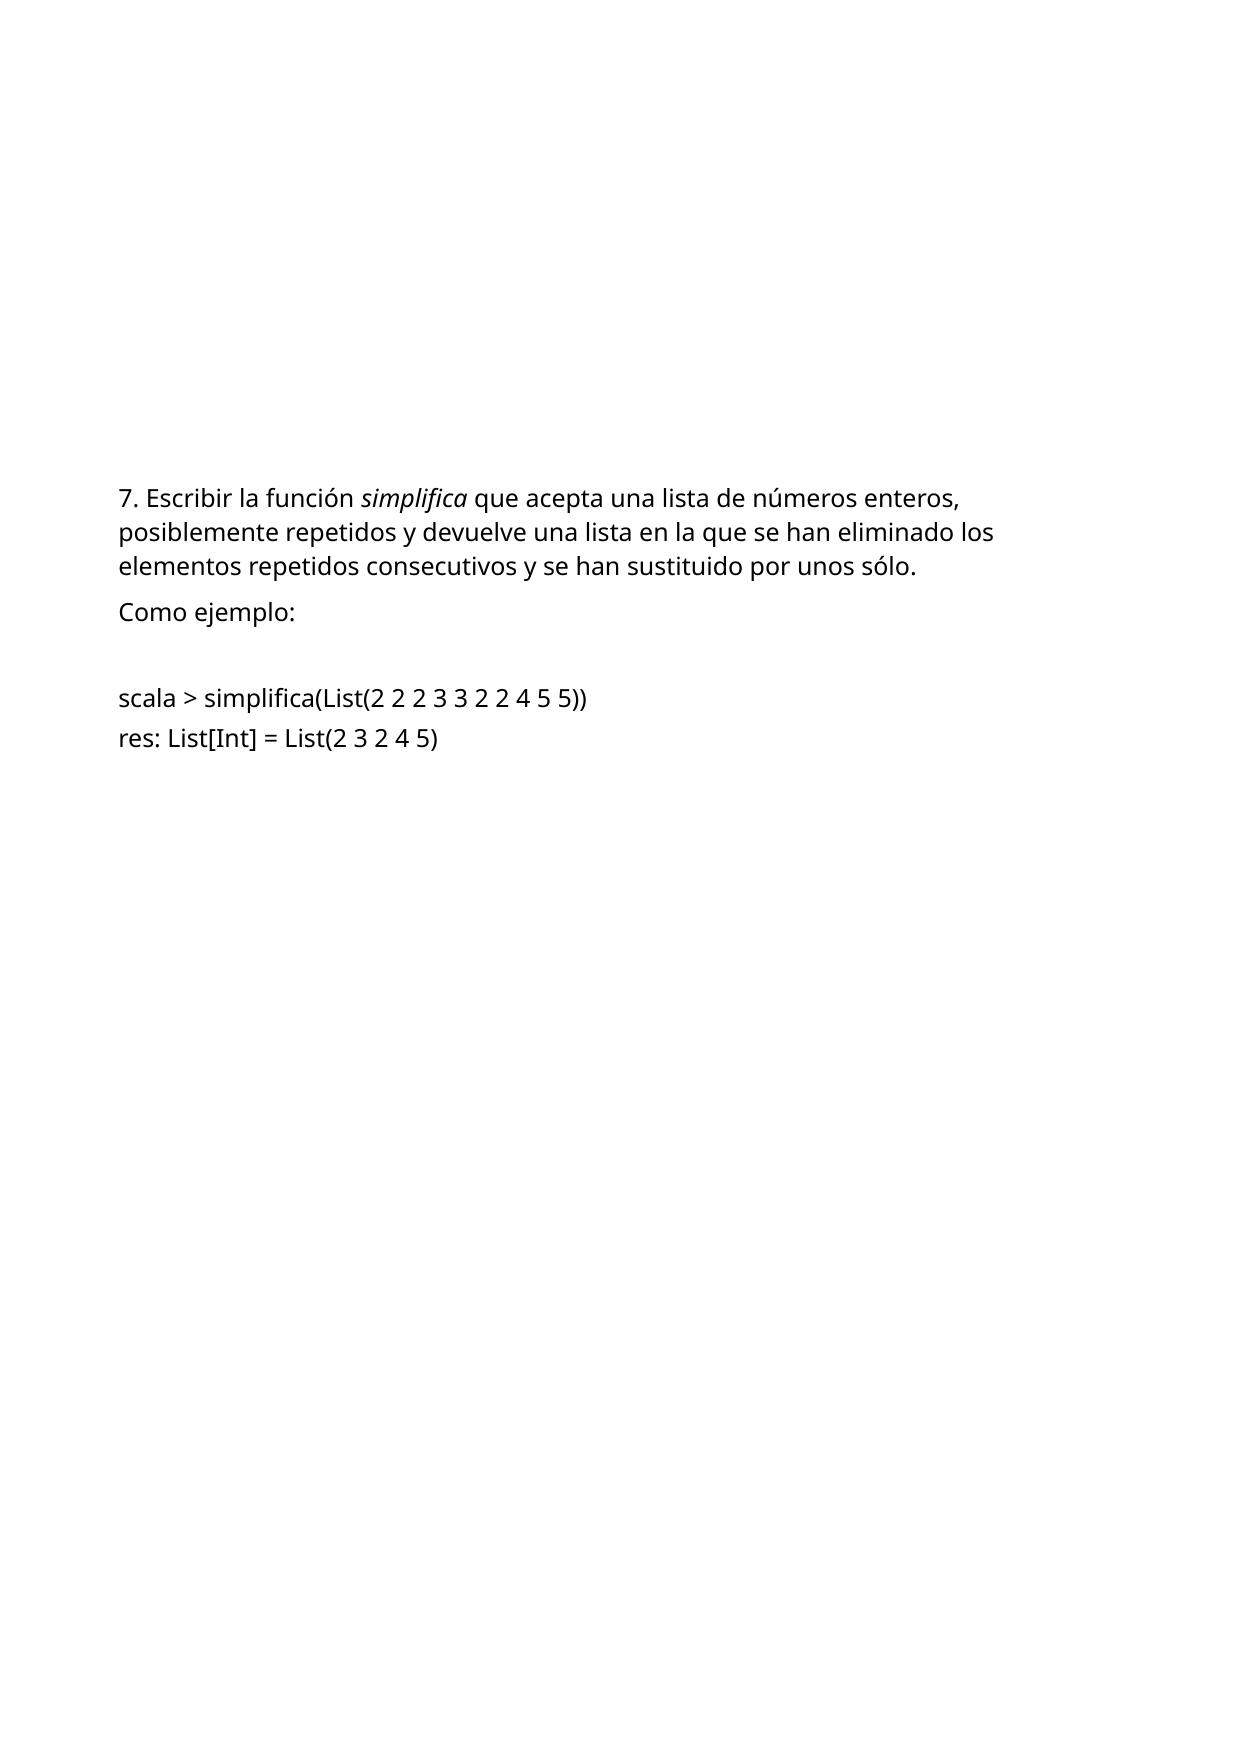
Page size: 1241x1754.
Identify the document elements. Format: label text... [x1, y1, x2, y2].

text res: List[Int] = List(2 3 2 4 5) [118, 721, 1122, 755]
text 7. Escribir la función simplifica que acepta una lista de números enteros, posiblemente repetidos y devuelve una lista en la que se han eliminado los elementos repetidos consecutivos y se han sustituido por unos sólo. [118, 481, 1122, 583]
text Como ejemplo: [118, 595, 1122, 629]
text scala > simplifica(List(2 2 2 3 3 2 2 4 5 5)) [118, 681, 1122, 715]
